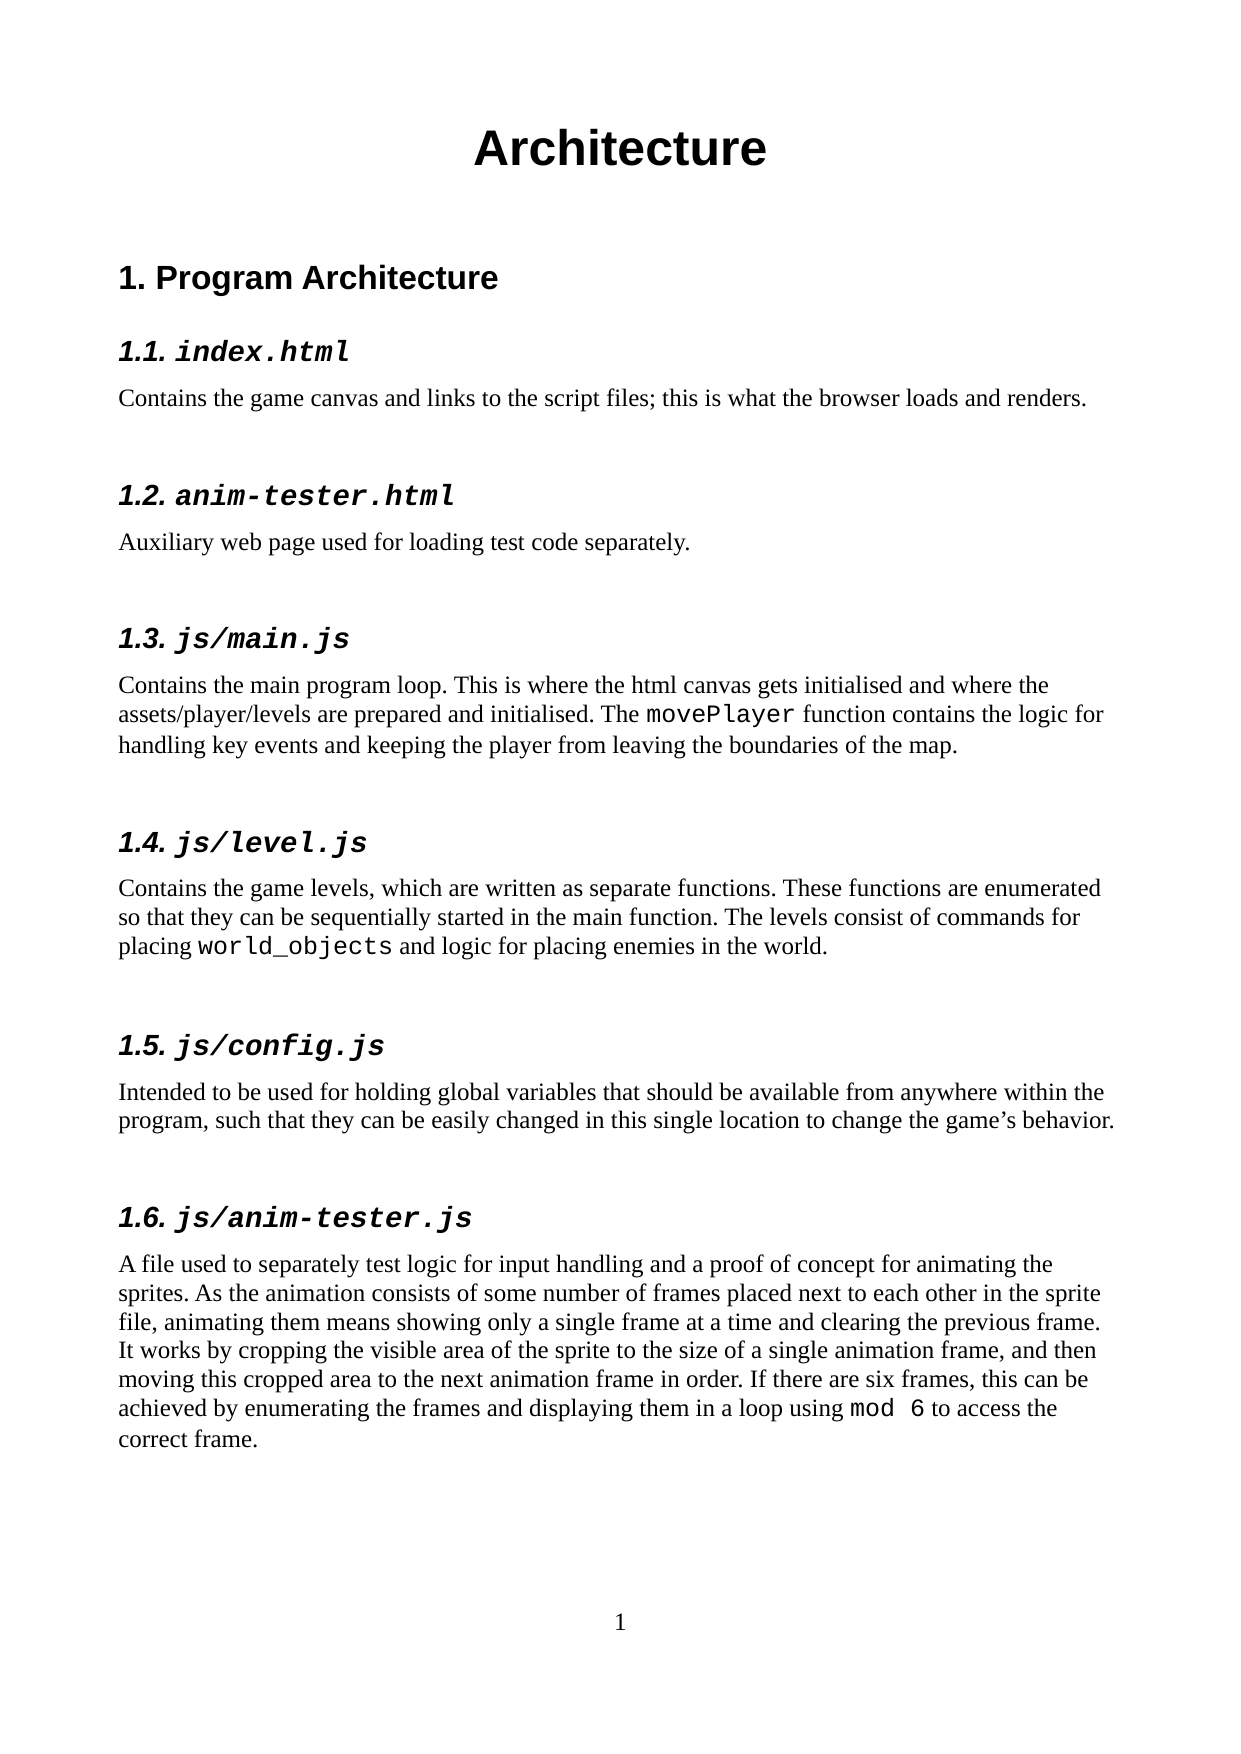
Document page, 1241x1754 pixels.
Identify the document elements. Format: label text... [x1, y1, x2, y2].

subtitle anim-tester.html [118, 478, 1122, 514]
text Contains the game canvas and links to the script files; this is what the browser loads and renders. [118, 383, 1122, 440]
subtitle index.html [118, 334, 1122, 370]
subtitle js/anim-tester.js [118, 1200, 1122, 1237]
text Contains the main program loop. This is where the html canvas gets initialised and where the assets/player/levels are prepared and initialised. The movePlayer function contains the logic for handling key events and keeping the player from leaving the boundaries of the map. [118, 670, 1122, 787]
subtitle js/config.js [118, 1028, 1122, 1064]
text Intended to be used for holding global variables that should be available from anywhere within the program, such that they can be easily changed in this single location to change the game’s behavior. [118, 1077, 1122, 1163]
text A file used to separately test logic for input handling and a proof of concept for animating the sprites. As the animation consists of some number of frames placed next to each other in the sprite file, animating them means showing only a single frame at a time and clearing the previous frame. It works by cropping the visible area of the sprite to the size of a single animation frame, and then moving this cropped area to the next animation frame in order. If there are six frames, this can be achieved by enumerating the frames and displaying them in a loop using mod 6 to access the correct frame. [118, 1249, 1122, 1481]
text Auxiliary web page used for loading test code separately. [118, 527, 1122, 584]
subtitle js/main.js [118, 622, 1122, 658]
text Contains the game levels, which are written as separate functions. These functions are enumerated so that they can be sequentially started in the main function. The levels consist of commands for placing world_objects and logic for placing enemies in the world. [118, 873, 1122, 991]
subtitle Program Architecture [118, 258, 1122, 297]
title Architecture [118, 118, 1122, 176]
subtitle js/level.js [118, 825, 1122, 861]
